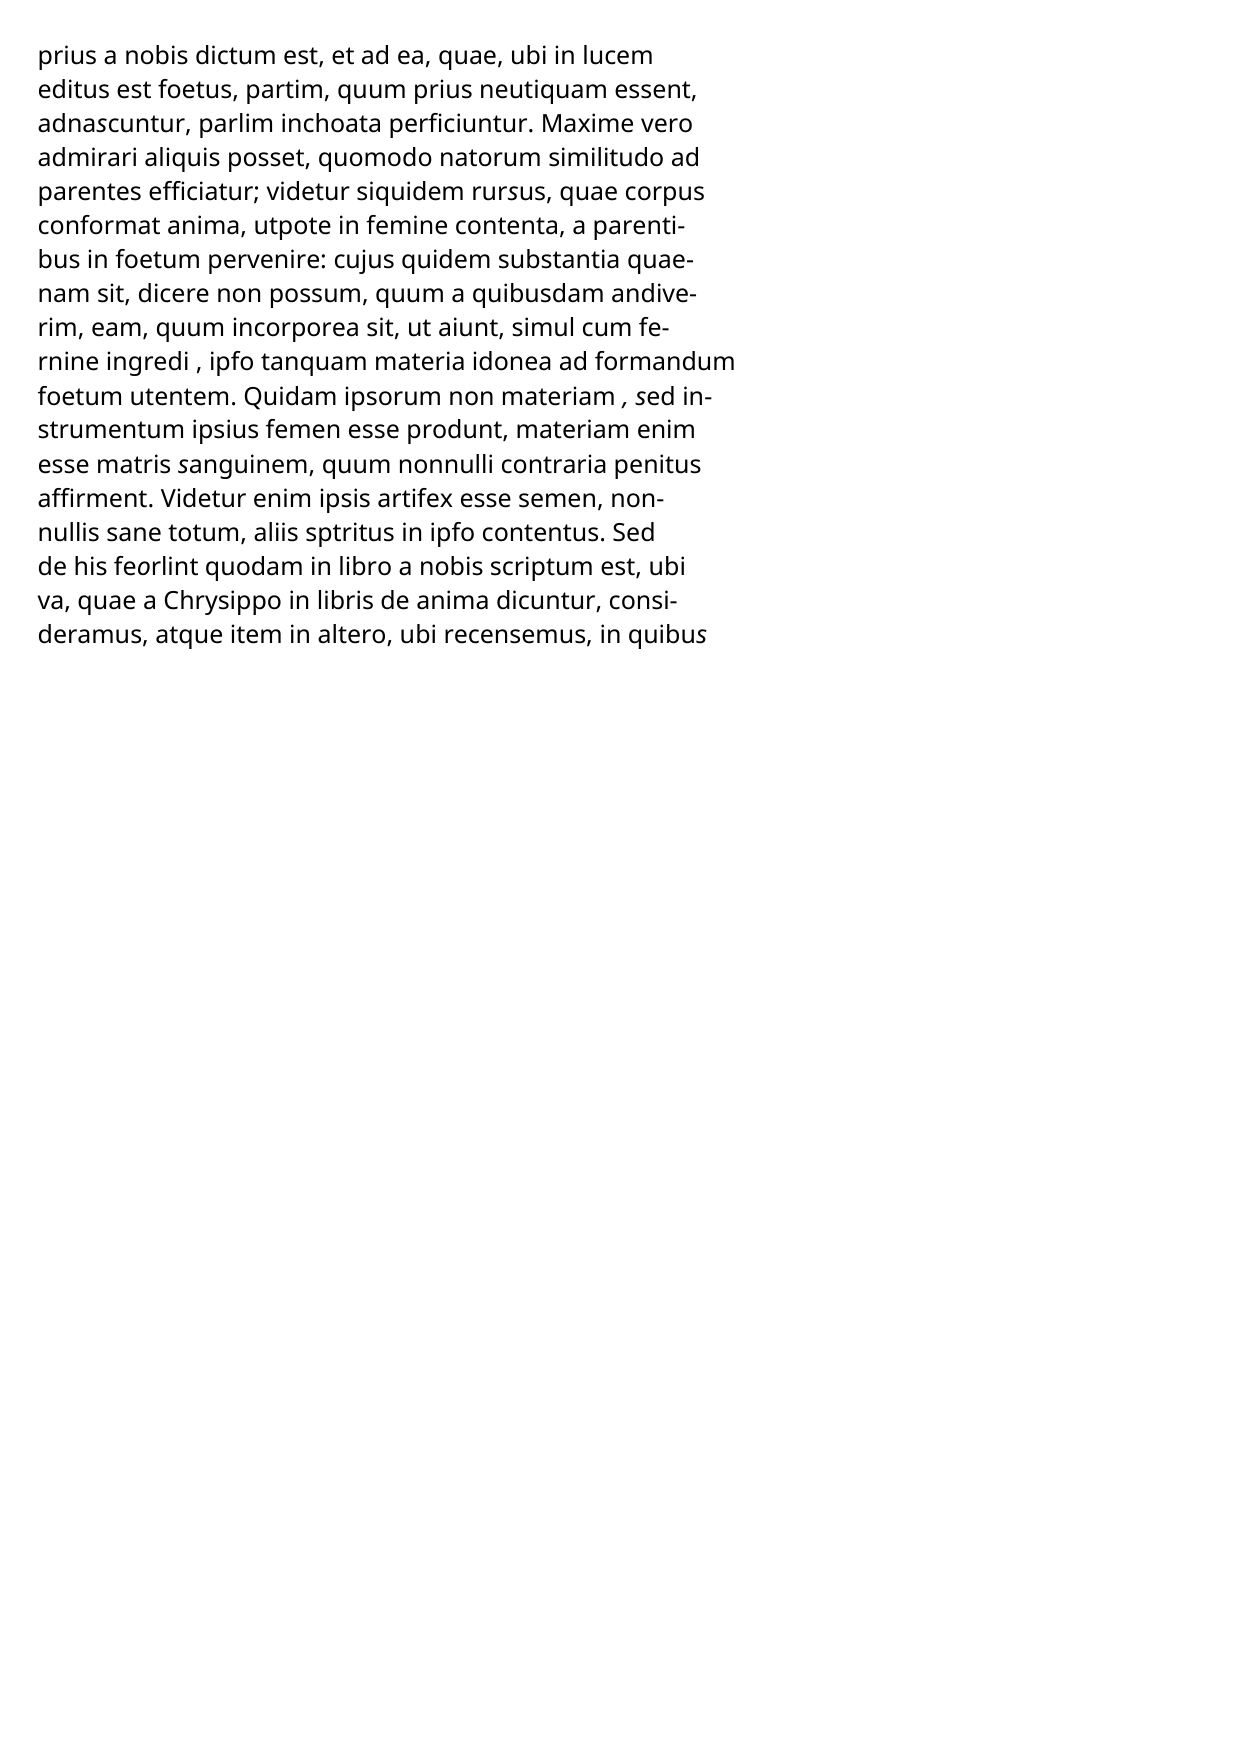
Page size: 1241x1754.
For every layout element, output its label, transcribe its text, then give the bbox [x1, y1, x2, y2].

text prius a nobis dictum est, et ad ea, quae, ubi in lucem editus est foetus, partim, quum prius neutiquam essent, adnascuntur, parlim inchoata perficiuntur. Maxime vero admirari aliquis posset, quomodo natorum similitudo ad parentes efficiatur; videtur siquidem rursus, quae corpus conformat anima, utpote in femine contenta, a parenti- bus in foetum pervenire: cujus quidem substantia quae- nam sit, dicere non possum, quum a quibusdam andive- rim, eam, quum incorporea sit, ut aiunt, simul cum fe- rnine ingredi , ipfo tanquam materia idonea ad formandum foetum utentem. Quidam ipsorum non materiam , sed in- strumentum ipsius femen esse produnt, materiam enim esse matris sanguinem, quum nonnulli contraria penitus affirment. Videtur enim ipsis artifex esse semen, non- nullis sane totum, aliis sptritus in ipfo contentus. Sed de his feorlint quodam in libro a nobis scriptum est, ubi va, quae a Chrysippo in libris de anima dicuntur, consi- deramus, atque item in altero, ubi recensemus, in quibus [37, 37, 1203, 651]
